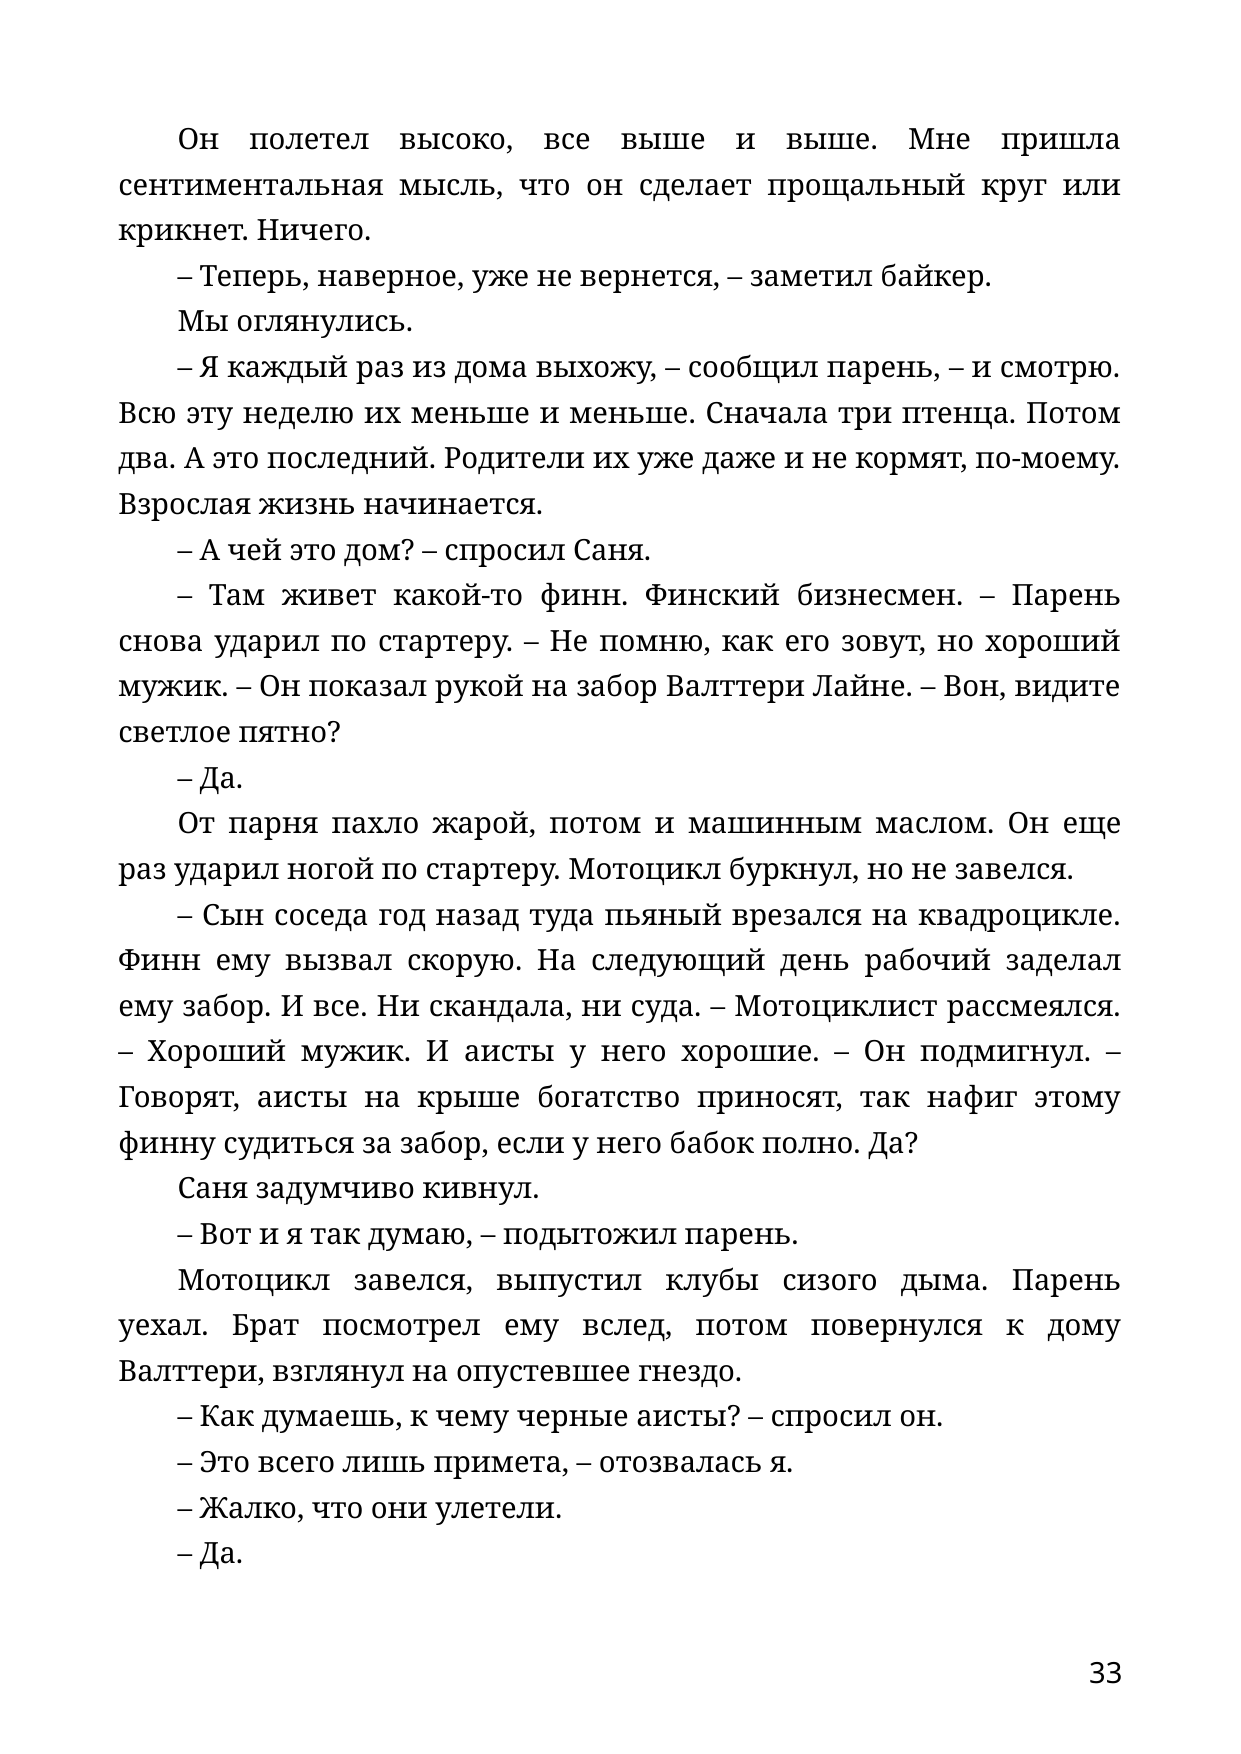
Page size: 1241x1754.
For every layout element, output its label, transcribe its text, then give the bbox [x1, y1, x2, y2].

text Мы оглянулись. [118, 301, 1122, 340]
text – Да. [118, 757, 1122, 797]
text – Там живет какой-то финн. Финский бизнесмен. – Парень снова ударил по стартеру. – Не помню, как его зовут, но хороший мужик. – Он показал рукой на забор Валттери Лайне. – Вон, видите светлое пятно? [118, 574, 1122, 751]
text Саня задумчиво кивнул. [118, 1167, 1122, 1207]
text – Жалко, что они улетели. [118, 1487, 1122, 1527]
text – А чей это дом? – спросил Саня. [118, 529, 1122, 568]
text – Я каждый раз из дома выхожу, – сообщил парень, – и смотрю. Всю эту неделю их меньше и меньше. Сначала три птенца. Потом два. А это последний. Родители их уже даже и не кормят, по-моему. Взрослая жизнь начинается. [118, 346, 1122, 523]
text Он полетел высоко, все выше и выше. Мне пришла сентиментальная мысль, что он сделает прощальный круг или крикнет. Ничего. [118, 118, 1122, 249]
text – Да. [118, 1532, 1122, 1572]
text – Как думаешь, к чему черные аисты? – спросил он. [118, 1396, 1122, 1435]
text – Это всего лишь примета, – отозвалась я. [118, 1441, 1122, 1481]
text Мотоцикл завелся, выпустил клубы сизого дыма. Парень уехал. Брат посмотрел ему вслед, потом повернулся к дому Валттери, взглянул на опустевшее гнездо. [118, 1259, 1122, 1390]
text От парня пахло жарой, потом и машинным маслом. Он еще раз ударил ногой по стартеру. Мотоцикл буркнул, но не завелся. [118, 802, 1122, 888]
text – Сын соседа год назад туда пьяный врезался на квадроцикле. Финн ему вызвал скорую. На следующий день рабочий заделал ему забор. И все. Ни скандала, ни суда. – Мотоциклист рассмеялся. – Хороший мужик. И аисты у него хорошие. – Он подмигнул. – Говорят, аисты на крыше богатство приносят, так нафиг этому финну судиться за забор, если у него бабок полно. Да? [118, 894, 1122, 1162]
text – Теперь, наверное, уже не вернется, – заметил байкер. [118, 255, 1122, 295]
text – Вот и я так думаю, – подытожил парень. [118, 1213, 1122, 1253]
